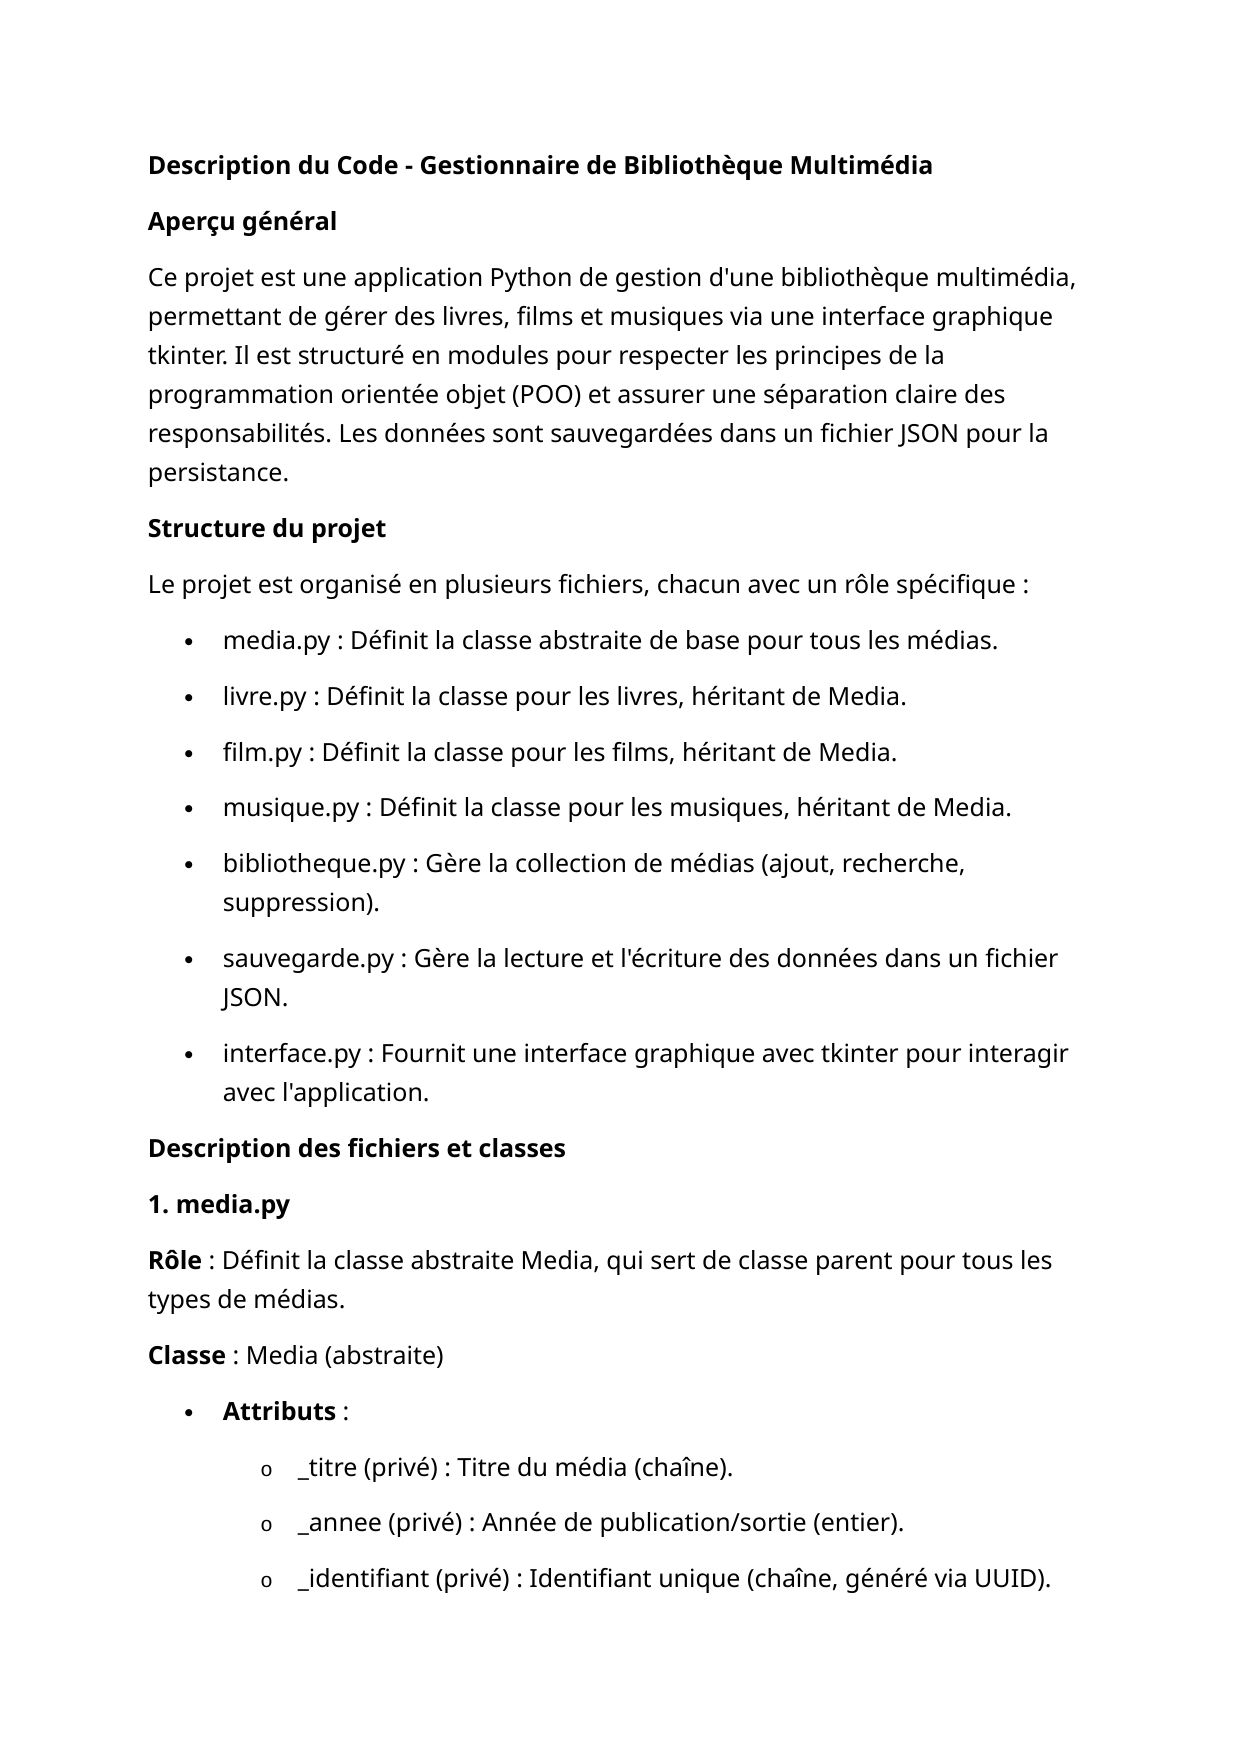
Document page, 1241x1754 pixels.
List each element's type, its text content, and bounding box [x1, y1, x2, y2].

list film.py : Définit la classe pour les films, héritant de Media. [185, 734, 1093, 768]
text Aperçu général [148, 203, 1093, 237]
text Rôle : Définit la classe abstraite Media, qui sert de classe parent pour tous les types de médias. [148, 1243, 1093, 1316]
list livre.py : Définit la classe pour les livres, héritant de Media. [185, 678, 1093, 712]
text 1. media.py [148, 1187, 1093, 1221]
list _identifiant (privé) : Identifiant unique (chaîne, généré via UUID). [260, 1561, 1093, 1595]
text Ce projet est une application Python de gestion d'une bibliothèque multimédia, permettant de gérer des livres, films et musiques via une interface graphique tkinter. Il est structuré en modules pour respecter les principes de la programmation orientée objet (POO) et assurer une séparation claire des responsabilités. Les données sont sauvegardées dans un fichier JSON pour la persistance. [148, 259, 1093, 489]
text Structure du projet [148, 511, 1093, 545]
list Attributs : [185, 1393, 1093, 1427]
list _annee (privé) : Année de publication/sortie (entier). [260, 1505, 1093, 1539]
list _titre (privé) : Titre du média (chaîne). [260, 1449, 1093, 1483]
text Description du Code - Gestionnaire de Bibliothèque Multimédia [148, 148, 1093, 182]
list bibliotheque.py : Gère la collection de médias (ajout, recherche, suppression). [185, 846, 1093, 919]
text Le projet est organisé en plusieurs fichiers, chacun avec un rôle spécifique : [148, 567, 1093, 601]
list musique.py : Définit la classe pour les musiques, héritant de Media. [185, 790, 1093, 824]
list interface.py : Fournit une interface graphique avec tkinter pour interagir avec l'application. [185, 1036, 1093, 1109]
text Classe : Media (abstraite) [148, 1338, 1093, 1372]
list sauvegarde.py : Gère la lecture et l'écriture des données dans un fichier JSON. [185, 941, 1093, 1014]
list media.py : Définit la classe abstraite de base pour tous les médias. [185, 623, 1093, 657]
text Description des fichiers et classes [148, 1131, 1093, 1165]
